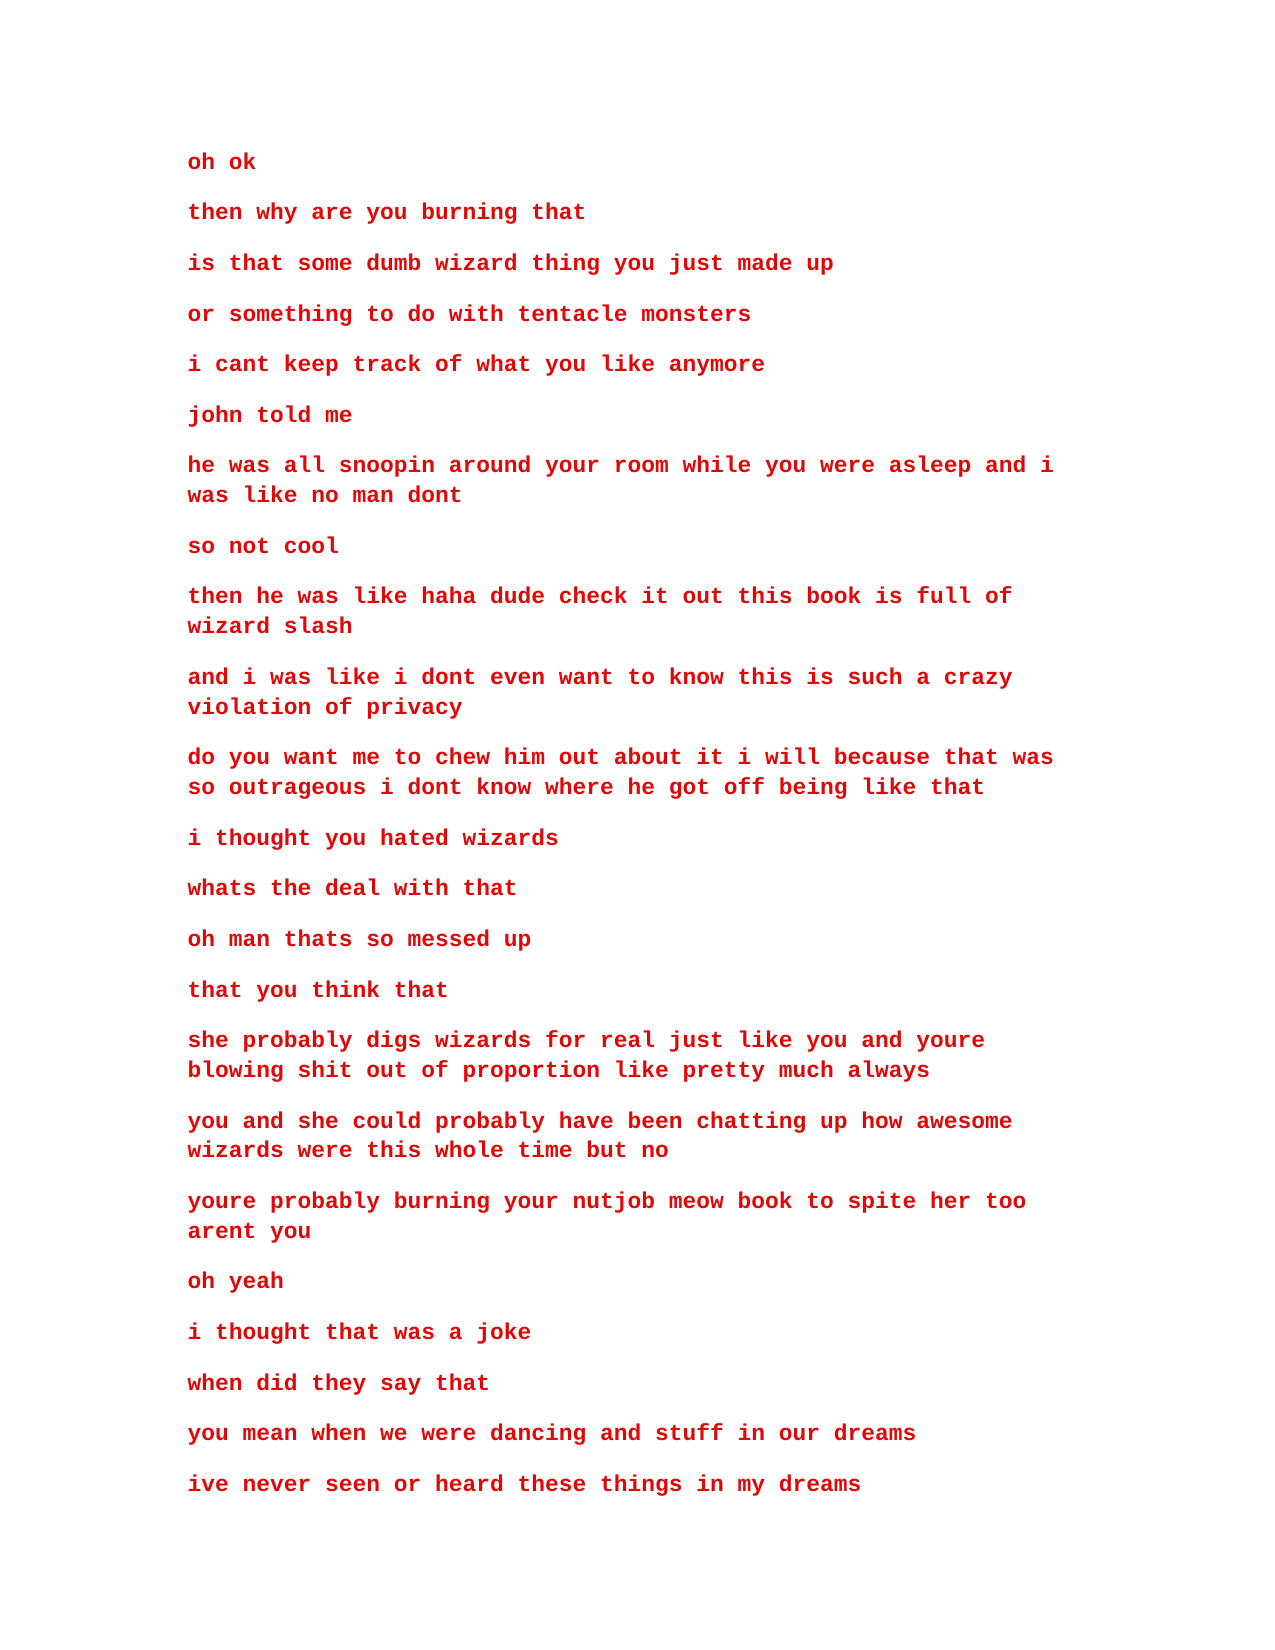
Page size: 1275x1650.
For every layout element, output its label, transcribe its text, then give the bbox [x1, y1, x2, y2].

text i cant keep track of what you like anymore [187, 352, 1087, 378]
text or something to do with tentacle monsters [187, 302, 1087, 328]
text when did they say that [187, 1371, 1087, 1397]
text youre probably burning your nutjob meow book to spite her too arent you [187, 1189, 1087, 1245]
text do you want me to chew him out about it i will because that was so outrageous i dont know where he got off being like that [187, 746, 1087, 801]
text i thought that was a joke [187, 1320, 1087, 1346]
text you mean when we were dancing and stuff in our dreams [187, 1422, 1087, 1448]
text oh man thats so messed up [187, 927, 1087, 953]
text i thought you hated wizards [187, 826, 1087, 852]
text and i was like i dont even want to know this is such a crazy violation of privacy [187, 665, 1087, 721]
text is that some dumb wizard thing you just made up [187, 251, 1087, 277]
text then he was like haha dude check it out this book is full of wizard slash [187, 585, 1087, 641]
text ive never seen or heard these things in my dreams [187, 1472, 1087, 1498]
text whats the deal with that [187, 877, 1087, 903]
text john told me [187, 403, 1087, 429]
text that you think that [187, 978, 1087, 1004]
text she probably digs wizards for real just like you and youre blowing shit out of proportion like pretty much always [187, 1028, 1087, 1084]
text you and she could probably have been chatting up how awesome wizards were this whole time but no [187, 1109, 1087, 1165]
text oh ok [187, 150, 1087, 176]
text oh yeah [187, 1270, 1087, 1296]
text he was all snoopin around your room while you were asleep and i was like no man dont [187, 454, 1087, 509]
text so not cool [187, 534, 1087, 560]
text then why are you burning that [187, 201, 1087, 227]
